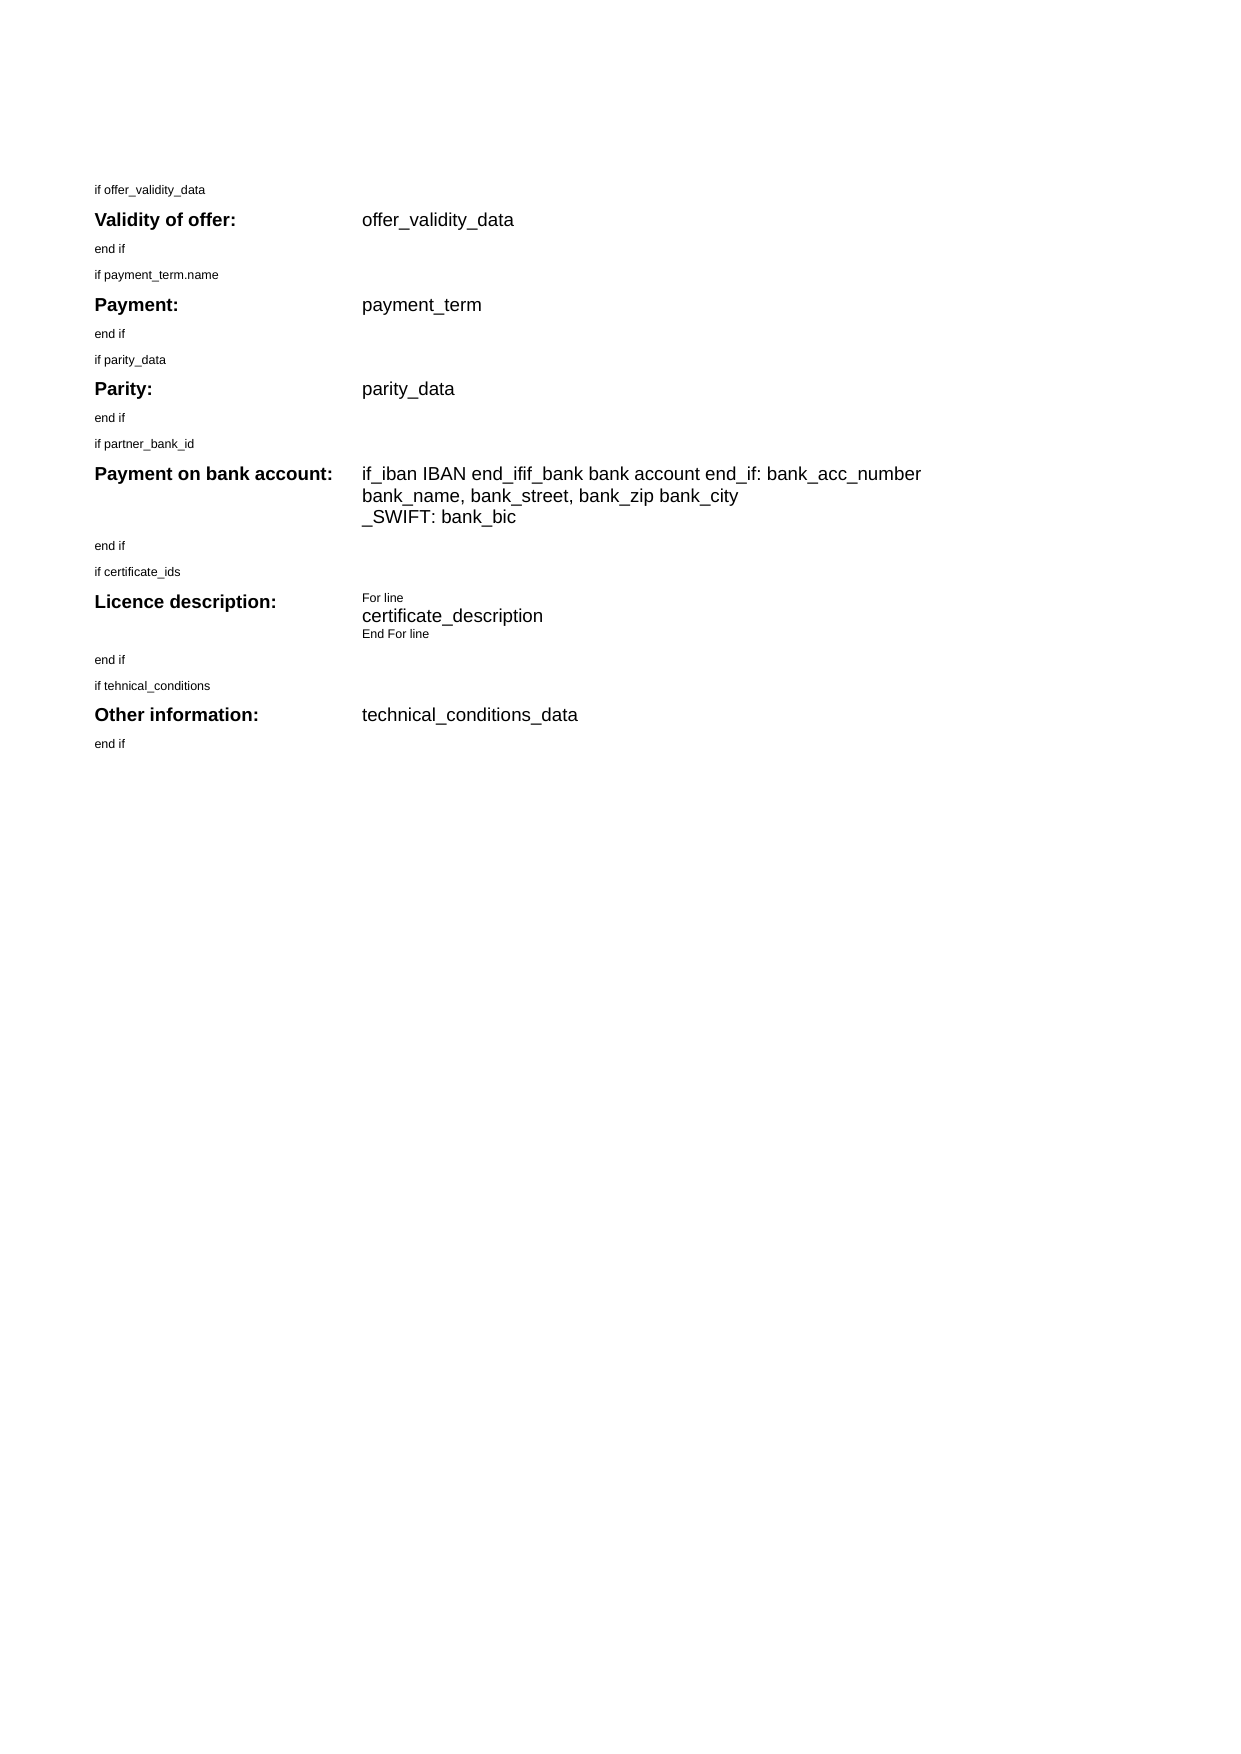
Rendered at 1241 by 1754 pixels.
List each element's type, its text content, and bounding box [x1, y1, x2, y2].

table_cell For line certificate_description End For line [356, 585, 1152, 647]
table_cell end if [89, 647, 1152, 672]
table_header if partner_bank_id [89, 431, 1152, 457]
table_cell Other information: [89, 698, 356, 731]
table_header if offer_validity_data [89, 177, 1152, 203]
table_cell if tehnical_conditions [89, 673, 1152, 698]
table_cell Parity: [89, 373, 356, 405]
table_cell offer_validity_data [356, 203, 1152, 236]
table_cell end if [89, 533, 1152, 559]
table_cell end if [89, 321, 1152, 347]
table_header if certificate_ids [89, 559, 1152, 585]
table_cell payment_term [356, 288, 1152, 321]
table_cell if_iban IBAN end_ifif_bank bank account end_if: bank_acc_number bank_name, bank_street, bank_zip bank_city _SWIFT: bank_bic [356, 457, 1152, 533]
table_cell end if [89, 731, 1152, 757]
table_cell technical_conditions_data [356, 698, 1152, 731]
table_cell Licence description: [89, 585, 356, 647]
table_cell Payment: [89, 288, 356, 321]
table_cell end if [89, 405, 1152, 431]
table_cell Payment on bank account: [89, 457, 356, 533]
table_cell if parity_data [89, 347, 1152, 372]
table_cell end if [89, 236, 1152, 262]
table_cell if payment_term.name [89, 262, 1152, 288]
table_cell parity_data [356, 373, 1152, 405]
table_cell Validity of offer: [89, 203, 356, 236]
